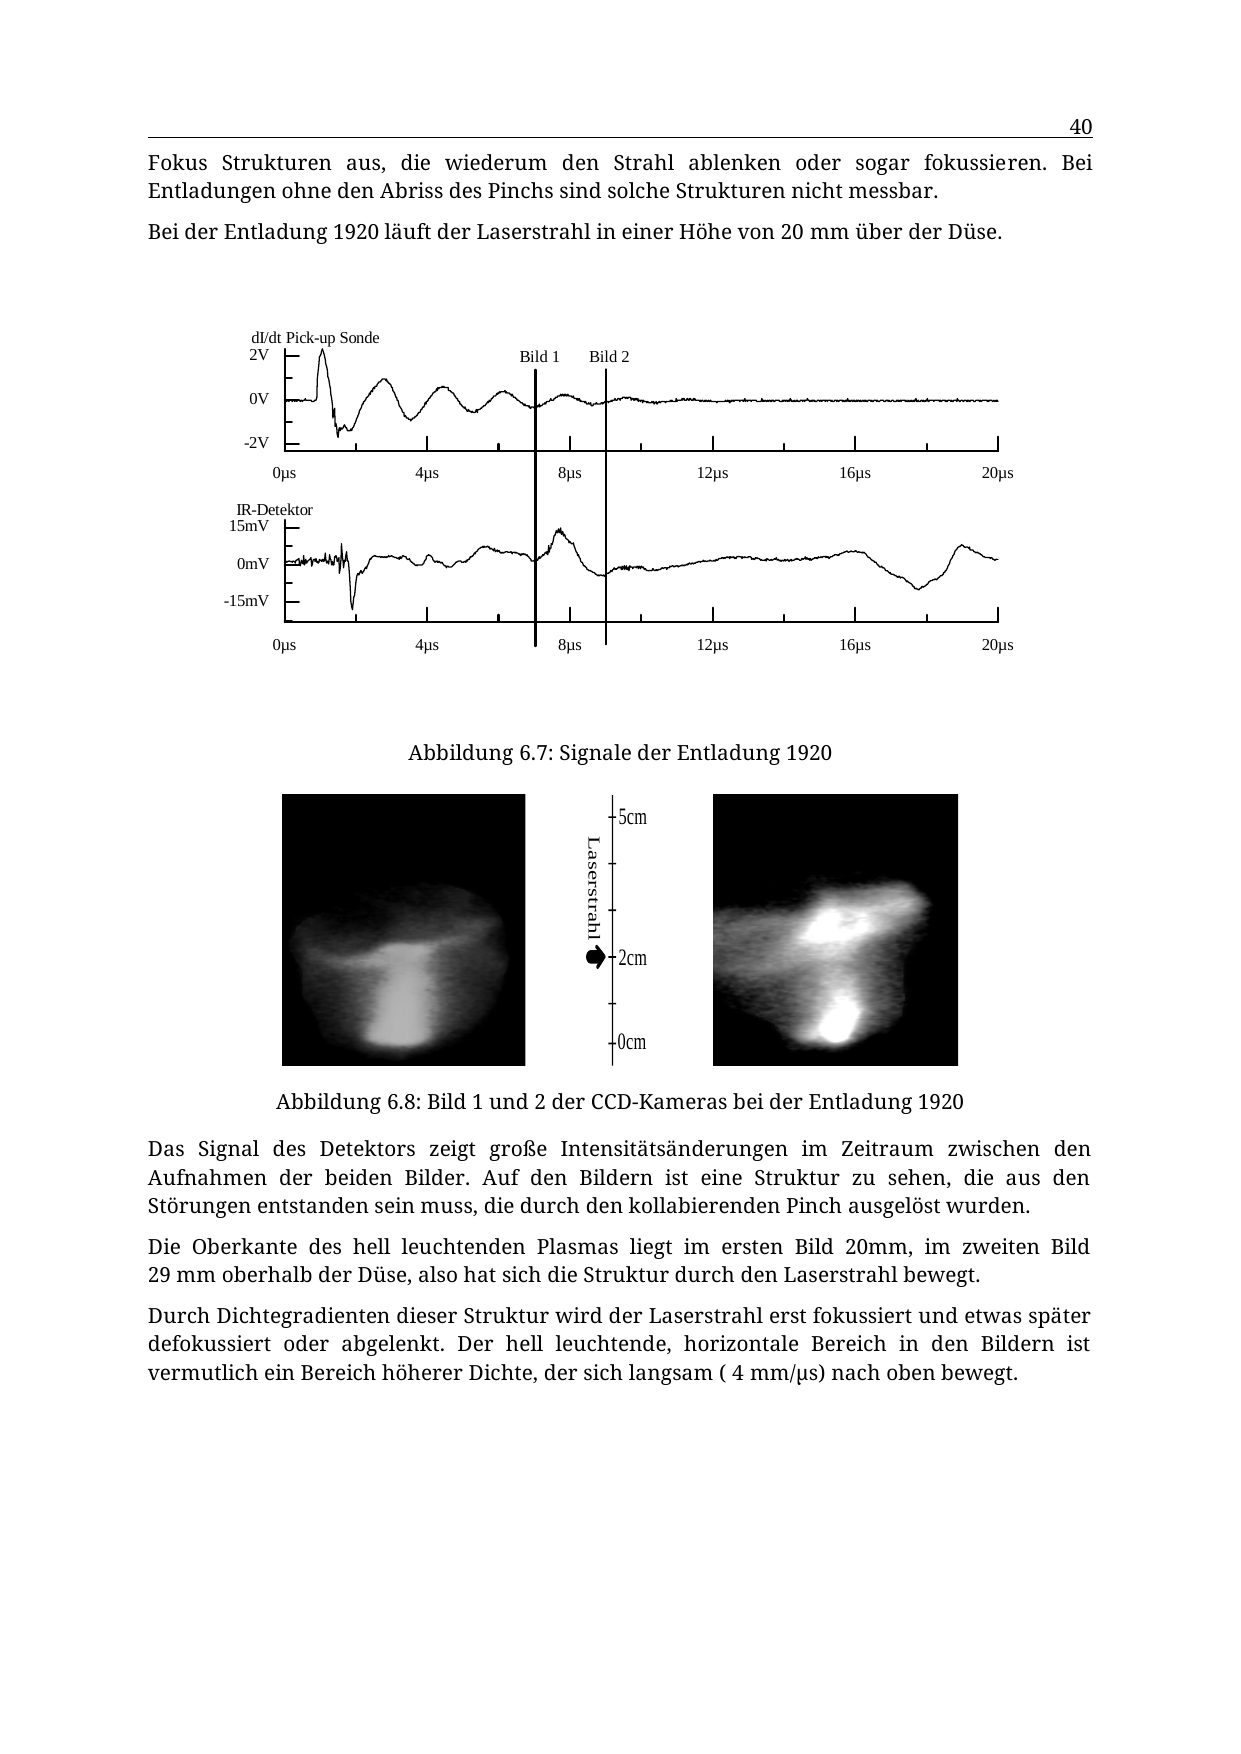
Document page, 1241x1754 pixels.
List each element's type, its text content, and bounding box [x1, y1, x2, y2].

text Bei der Entladung 1920 läuft der Laserstrahl in einer Höhe von 20 mm über der Düse. [148, 217, 1092, 245]
text Abbildung 6.8: Bild 1 und 2 der CCD-Kameras bei der Entladung 1920 [148, 1087, 1092, 1116]
picture [713, 794, 959, 1066]
text Durch Dichtegradienten dieser Struktur wird der Laserstrahl erst fokussiert und etwas später defokussiert oder abgelenkt. Der hell leuchtende, horizontale Bereich in den Bildern ist vermutlich ein Bereich höherer Dichte, der sich langsam ( 4 mm/µs) nach oben bewegt. [148, 1301, 1092, 1386]
picture [282, 794, 526, 1066]
text Die Oberkante des hell leuchtenden Plasmas liegt im ersten Bild 20mm, im zweiten Bild 29 mm oberhalb der Düse, also hat sich die Struktur durch den Laserstrahl bewegt. [148, 1232, 1092, 1289]
text Fokus Strukturen aus, die wiederum den Strahl ablenken oder sogar fokussie­ren. Bei Entladungen ohne den Abriss des Pinchs sind solche Strukturen nicht messbar. [148, 148, 1092, 205]
text Das Signal des Detektors zeigt große Intensitätsänderungen im Zeitraum zwischen den Aufnahmen der beiden Bilder. Auf den Bildern ist eine Struktur zu sehen, die aus den Störungen entstanden sein muss, die durch den kollabierenden Pinch ausgelöst wurden. [148, 1134, 1092, 1220]
text Abbildung 6.7: Signale der Entladung 1920 [148, 738, 1092, 767]
